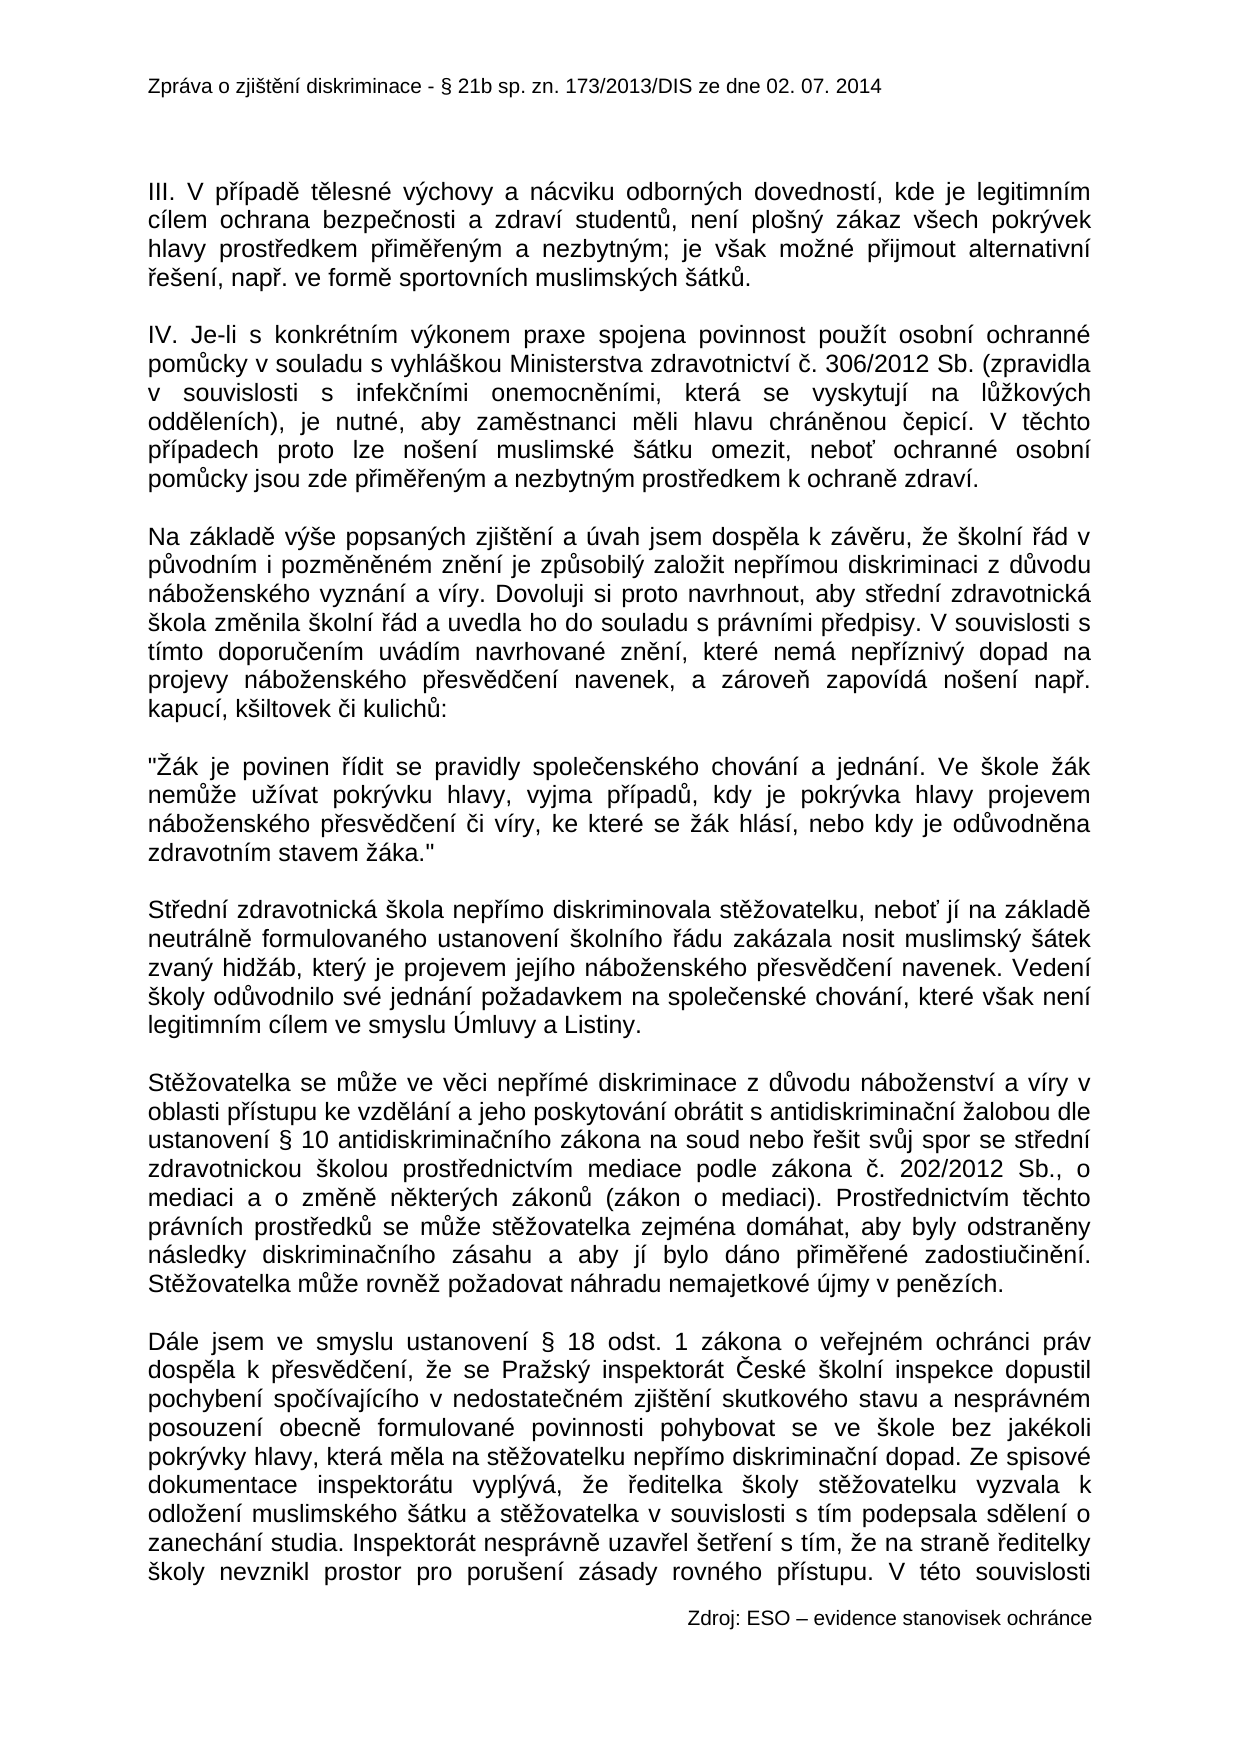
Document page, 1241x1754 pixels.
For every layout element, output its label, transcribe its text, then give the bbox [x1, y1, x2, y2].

text III. V případě tělesné výchovy a nácviku odborných dovedností, kde je legitimním cílem ochrana bezpečnosti a zdraví studentů, není plošný zákaz všech pokrývek hlavy prostředkem přiměřeným a nezbytným; je však možné přijmout alternativní řešení, např. ve formě sportovních muslimských šátků. [148, 176, 1092, 291]
text Střední zdravotnická škola nepřímo diskriminovala stěžovatelku, neboť jí na základě neutrálně formulovaného ustanovení školního řádu zakázala nosit muslimský šátek zvaný hidžáb, který je projevem jejího náboženského přesvědčení navenek. Vedení školy odůvodnilo své jednání požadavkem na společenské chování, které však není legitimním cílem ve smyslu Úmluvy a Listiny. [148, 895, 1092, 1039]
text "Žák je povinen řídit se pravidly společenského chování a jednání. Ve škole žák nemůže užívat pokrývku hlavy, vyjma případů, kdy je pokrývka hlavy projevem náboženského přesvědčení či víry, ke které se žák hlásí, nebo kdy je odůvodněna zdravotním stavem žáka." [148, 751, 1092, 866]
text IV. Je-li s konkrétním výkonem praxe spojena povinnost použít osobní ochranné pomůcky v souladu s vyhláškou Ministerstva zdravotnictví č. 306/2012 Sb. (zpravidla v souvislosti s infekčními onemocněními, která se vyskytují na lůžkových odděleních), je nutné, aby zaměstnanci měli hlavu chráněnou čepicí. V těchto případech proto lze nošení muslimské šátku omezit, neboť ochranné osobní pomůcky jsou zde přiměřeným a nezbytným prostředkem k ochraně zdraví. [148, 320, 1092, 493]
text Dále jsem ve smyslu ustanovení § 18 odst. 1 zákona o veřejném ochránci práv dospěla k přesvědčení, že se Pražský inspektorát České školní inspekce dopustil pochybení spočívajícího v nedostatečném zjištění skutkového stavu a nesprávném posouzení obecně formulované povinnosti pohybovat se ve škole bez jakékoli pokrývky hlavy, která měla na stěžovatelku nepřímo diskriminační dopad. Ze spisové dokumentace inspektorátu vyplývá, že ředitelka školy stěžovatelku vyzvala k odložení muslimského šátku a stěžovatelka v souvislosti s tím podepsala sdělení o zanechání studia. Inspektorát nesprávně uzavřel šetření s tím, že na straně ředitelky školy nevznikl prostor pro porušení zásady rovného přístupu. V této souvislosti [148, 1326, 1092, 1585]
text Stěžovatelka se může ve věci nepřímé diskriminace z důvodu náboženství a víry v oblasti přístupu ke vzdělání a jeho poskytování obrátit s antidiskriminační žalobou dle ustanovení § 10 antidiskriminačního zákona na soud nebo řešit svůj spor se střední zdravotnickou školou prostřednictvím mediace podle zákona č. 202/2012 Sb., o mediaci a o změně některých zákonů (zákon o mediaci). Prostřednictvím těchto právních prostředků se může stěžovatelka zejména domáhat, aby byly odstraněny následky diskriminačního zásahu a aby jí bylo dáno přiměřené zadostiučinění. Stěžovatelka může rovněž požadovat náhradu nemajetkové újmy v penězích. [148, 1068, 1092, 1298]
text Na základě výše popsaných zjištění a úvah jsem dospěla k závěru, že školní řád v původním i pozměněném znění je způsobilý založit nepřímou diskriminaci z důvodu náboženského vyznání a víry. Dovoluji si proto navrhnout, aby střední zdravotnická škola změnila školní řád a uvedla ho do souladu s právními předpisy. V souvislosti s tímto doporučením uvádím navrhované znění, které nemá nepříznivý dopad na projevy náboženského přesvědčení navenek, a zároveň zapovídá nošení např. kapucí, kšiltovek či kulichů: [148, 521, 1092, 723]
